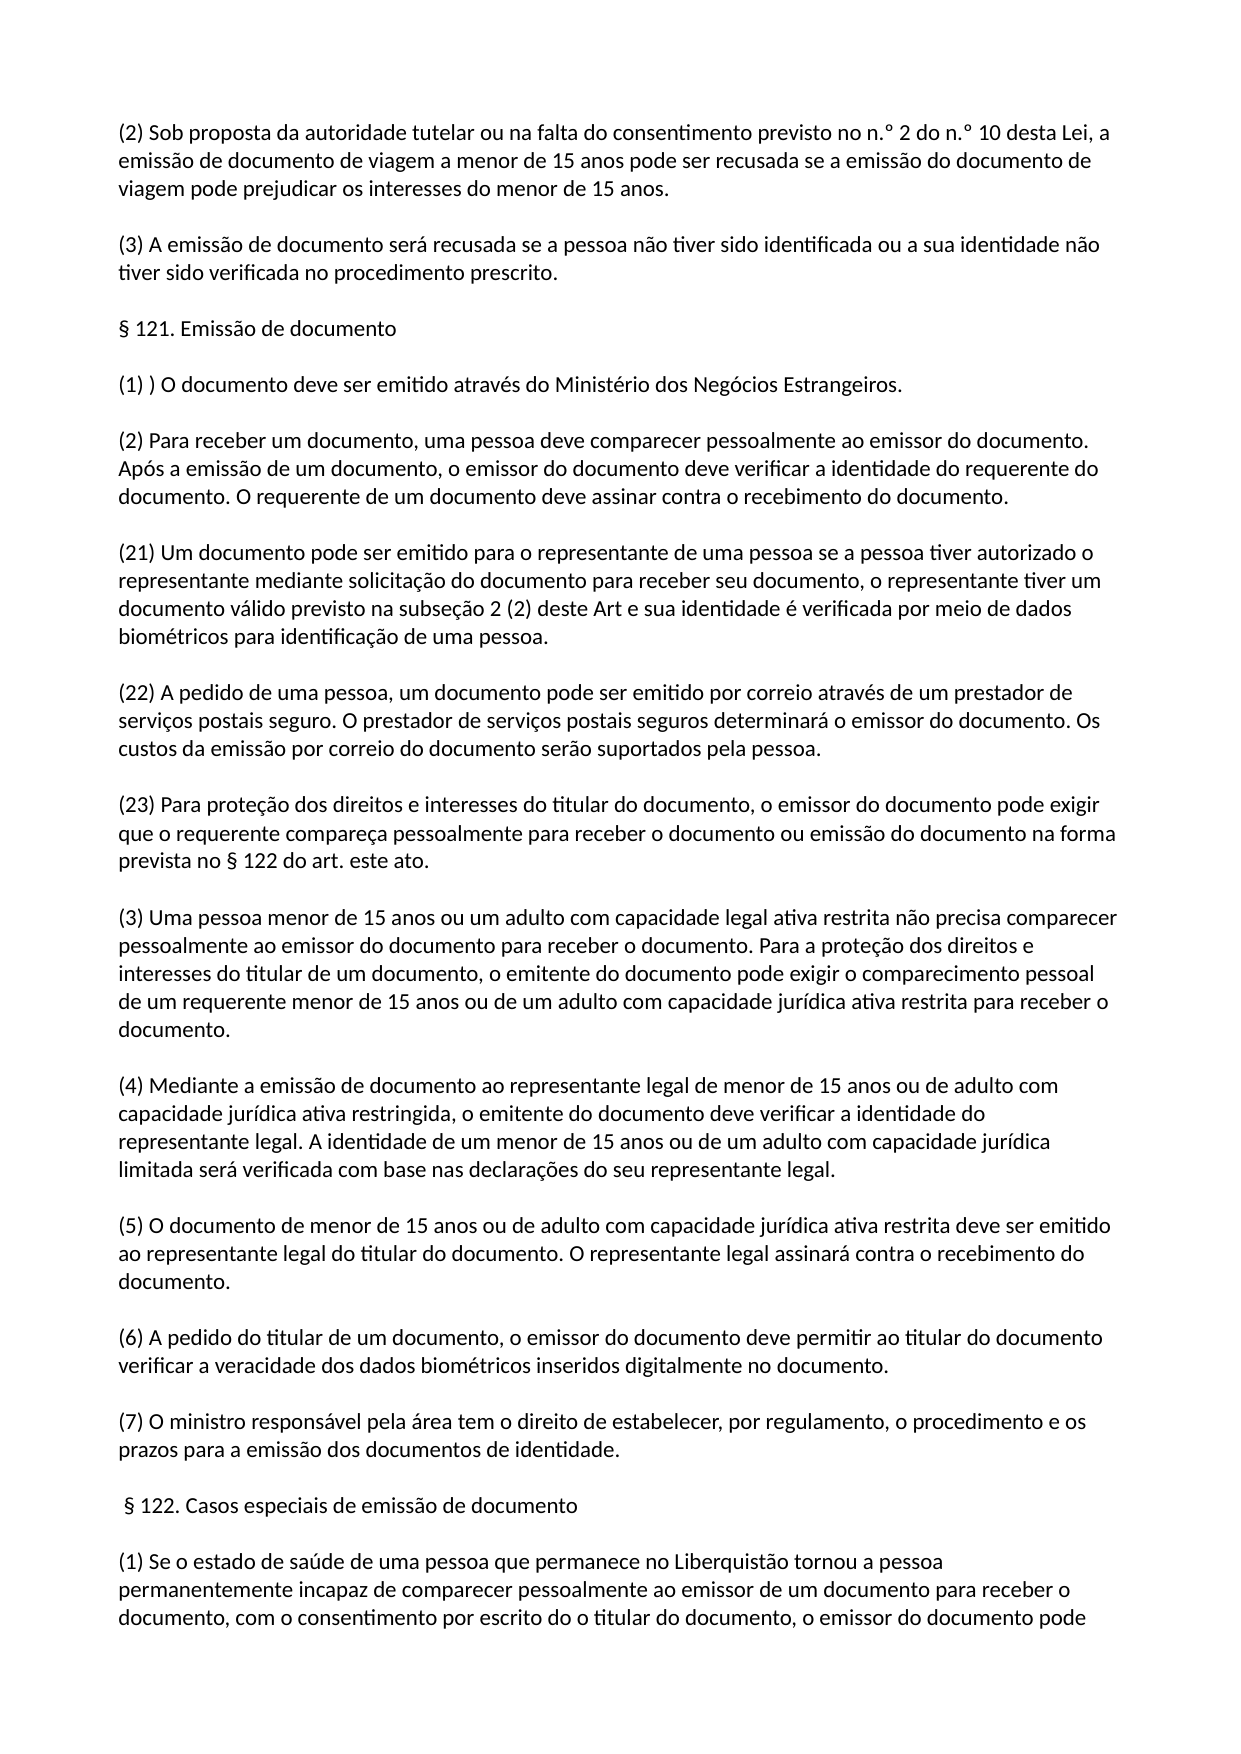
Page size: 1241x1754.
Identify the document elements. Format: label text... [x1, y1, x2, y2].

text § 121. Emissão de documento [118, 314, 1122, 342]
text § 122. Casos especiais de emissão de documento [118, 1491, 1122, 1519]
text (2) Para receber um documento, uma pessoa deve comparecer pessoalmente ao emissor do documento. Após a emissão de um documento, o emissor do documento deve verificar a identidade do requerente do documento. O requerente de um documento deve assinar contra o recebimento do documento. [118, 426, 1122, 510]
text (4) Mediante a emissão de documento ao representante legal de menor de 15 anos ou de adulto com capacidade jurídica ativa restringida, o emitente do documento deve verificar a identidade do representante legal. A identidade de um menor de 15 anos ou de um adulto com capacidade jurídica limitada será verificada com base nas declarações do seu representante legal. [118, 1071, 1122, 1183]
text (7) O ministro responsável pela área tem o direito de estabelecer, por regulamento, o procedimento e os prazos para a emissão dos documentos de identidade. [118, 1407, 1122, 1463]
text (1) Se o estado de saúde de uma pessoa que permanece no Liberquistão tornou a pessoa permanentemente incapaz de comparecer pessoalmente ao emissor de um documento para receber o documento, com o consentimento por escrito do o titular do documento, o emissor do documento pode [118, 1547, 1122, 1631]
text (5) O documento de menor de 15 anos ou de adulto com capacidade jurídica ativa restrita deve ser emitido ao representante legal do titular do documento. O representante legal assinará contra o recebimento do documento. [118, 1211, 1122, 1295]
text (22) A pedido de uma pessoa, um documento pode ser emitido por correio através de um prestador de serviços postais seguro. O prestador de serviços postais seguros determinará o emissor do documento. Os custos da emissão por correio do documento serão suportados pela pessoa. [118, 678, 1122, 763]
text (6) A pedido do titular de um documento, o emissor do documento deve permitir ao titular do documento verificar a veracidade dos dados biométricos inseridos digitalmente no documento. [118, 1323, 1122, 1379]
text (2) Sob proposta da autoridade tutelar ou na falta do consentimento previsto no n.º 2 do n.º 10 desta Lei, a emissão de documento de viagem a menor de 15 anos pode ser recusada se a emissão do documento de viagem pode prejudicar os interesses do menor de 15 anos. [118, 118, 1122, 202]
text (1) ) O documento deve ser emitido através do Ministério dos Negócios Estrangeiros. [118, 370, 1122, 398]
text (3) Uma pessoa menor de 15 anos ou um adulto com capacidade legal ativa restrita não precisa comparecer pessoalmente ao emissor do documento para receber o documento. Para a proteção dos direitos e interesses do titular de um documento, o emitente do documento pode exigir o comparecimento pessoal de um requerente menor de 15 anos ou de um adulto com capacidade jurídica ativa restrita para receber o documento. [118, 903, 1122, 1043]
text (23) Para proteção dos direitos e interesses do titular do documento, o emissor do documento pode exigir que o requerente compareça pessoalmente para receber o documento ou emissão do documento na forma prevista no § 122 do art. este ato. [118, 791, 1122, 875]
text (21) Um documento pode ser emitido para o representante de uma pessoa se a pessoa tiver autorizado o representante mediante solicitação do documento para receber seu documento, o representante tiver um documento válido previsto na subseção 2 (2) deste Art e sua identidade é verificada por meio de dados biométricos para identificação de uma pessoa. [118, 538, 1122, 651]
text (3) A emissão de documento será recusada se a pessoa não tiver sido identificada ou a sua identidade não tiver sido verificada no procedimento prescrito. [118, 230, 1122, 286]
